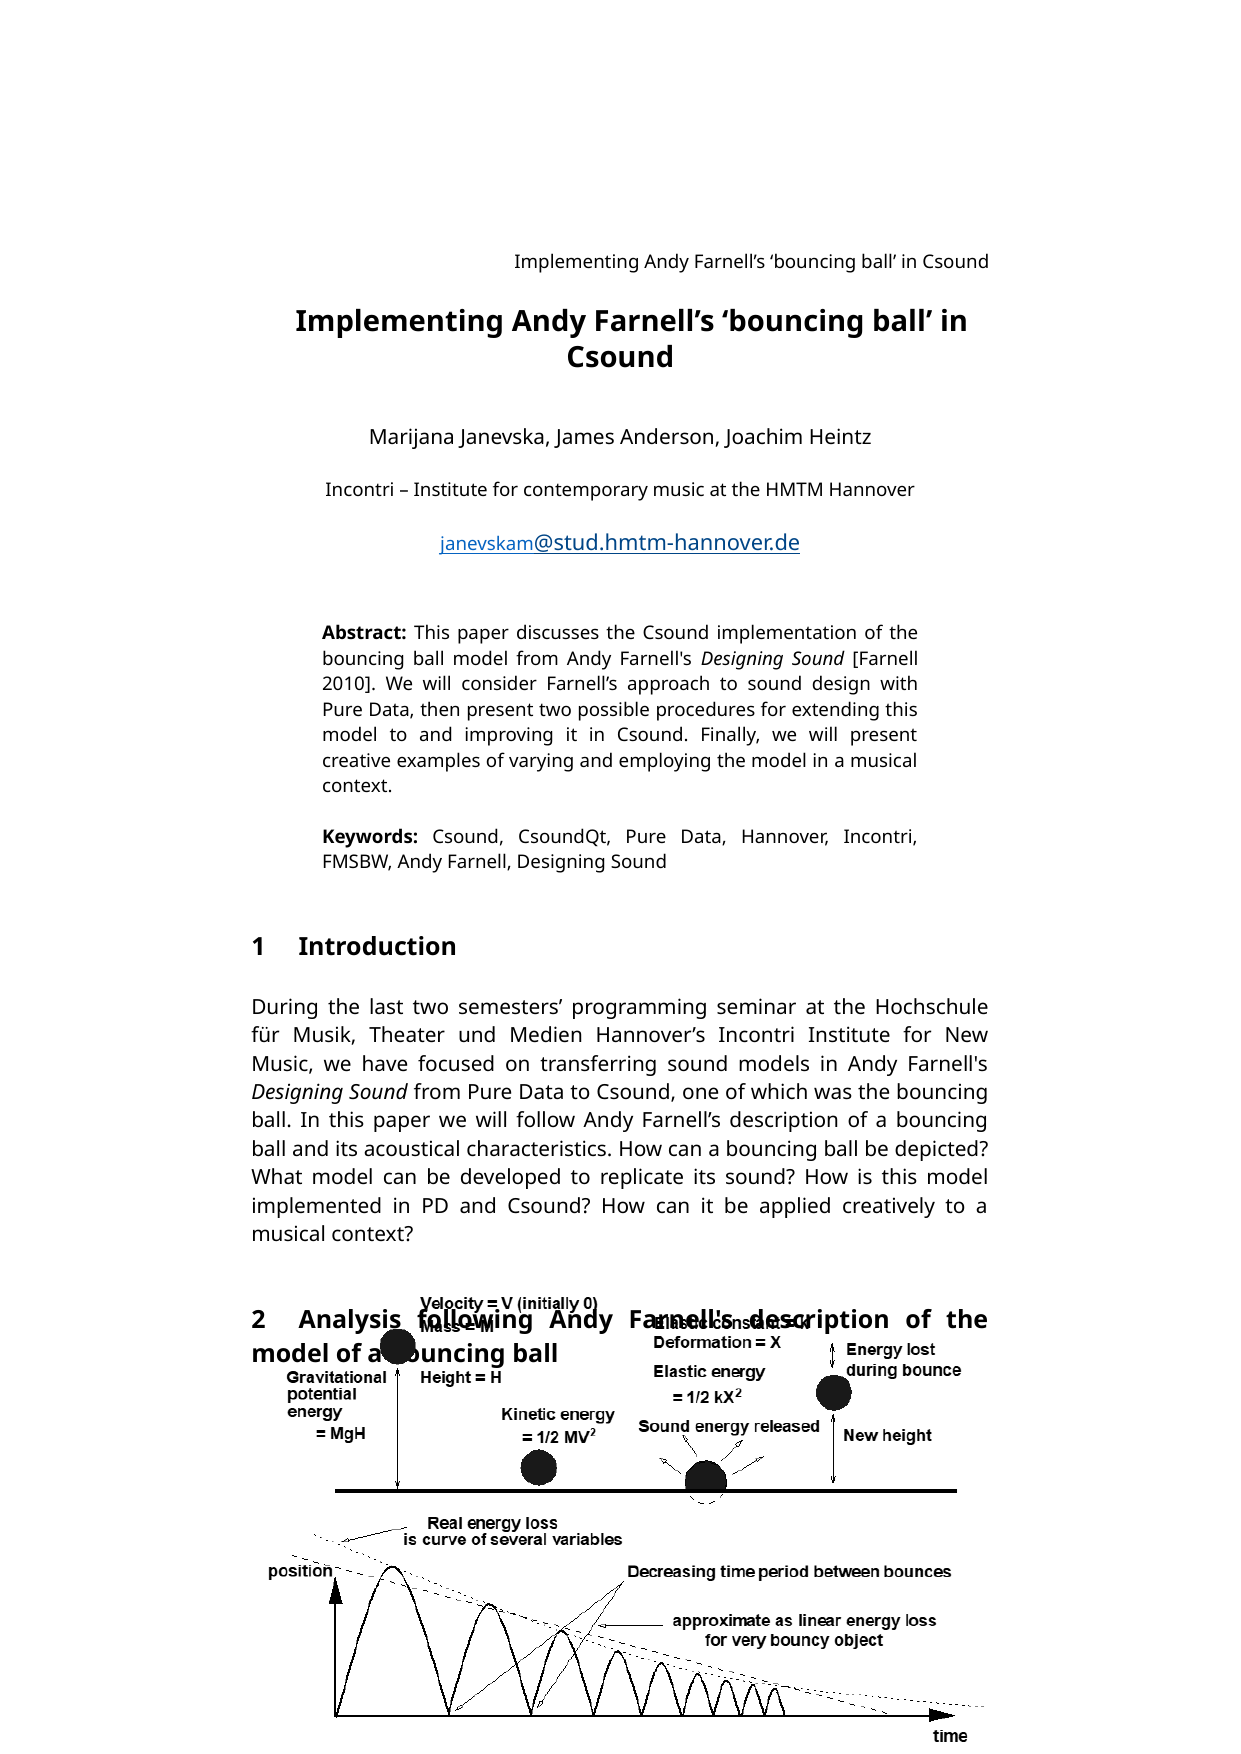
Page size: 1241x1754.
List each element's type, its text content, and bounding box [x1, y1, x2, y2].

subtitle Introduction [251, 928, 989, 963]
text janevskam@stud.hmtm-hannover.de [251, 527, 989, 557]
text Marijana Janevska, James Anderson, Joachim Heintz [251, 422, 989, 451]
title Implementing Andy Farnell’s ‘bouncing ball’ in Csound [251, 302, 989, 374]
subtitle Analysis following Andy Farnell's description of the model of a bouncing ball [251, 1302, 989, 1370]
text During the last two semesters’ programming seminar at the Hochschule für Musik, Theater und Medien Hannover’s Incontri Institute for New Music, we have focused on transferring sound models in Andy Farnell's Designing Sound from Pure Data to Csound, one of which was the bouncing ball. In this paper we will follow Andy Farnell’s description of a bouncing ball and its acoustical characteristics. How can a bouncing ball be depicted? What model can be developed to replicate its sound? How is this model implemented in PD and Csound? How can it be applied creatively to a musical context? [251, 992, 989, 1248]
text Keywords: Csound, CsoundQt, Pure Data, Hannover, Incontri, FMSBW, Andy Farnell, Designing Sound [322, 823, 918, 874]
text Incontri – Institute for contemporary music at the HMTM Hannover [251, 476, 989, 502]
text Abstract: This paper discusses the Csound implementation of the bouncing ball model from Andy Farnell's Designing Sound [Farnell 2010]. We will consider Farnell’s approach to sound design with Pure Data, then present two possible procedures for extending this model to and improving it in Csound. Finally, we will present creative examples of varying and employing the model in a musical context. [322, 620, 918, 798]
